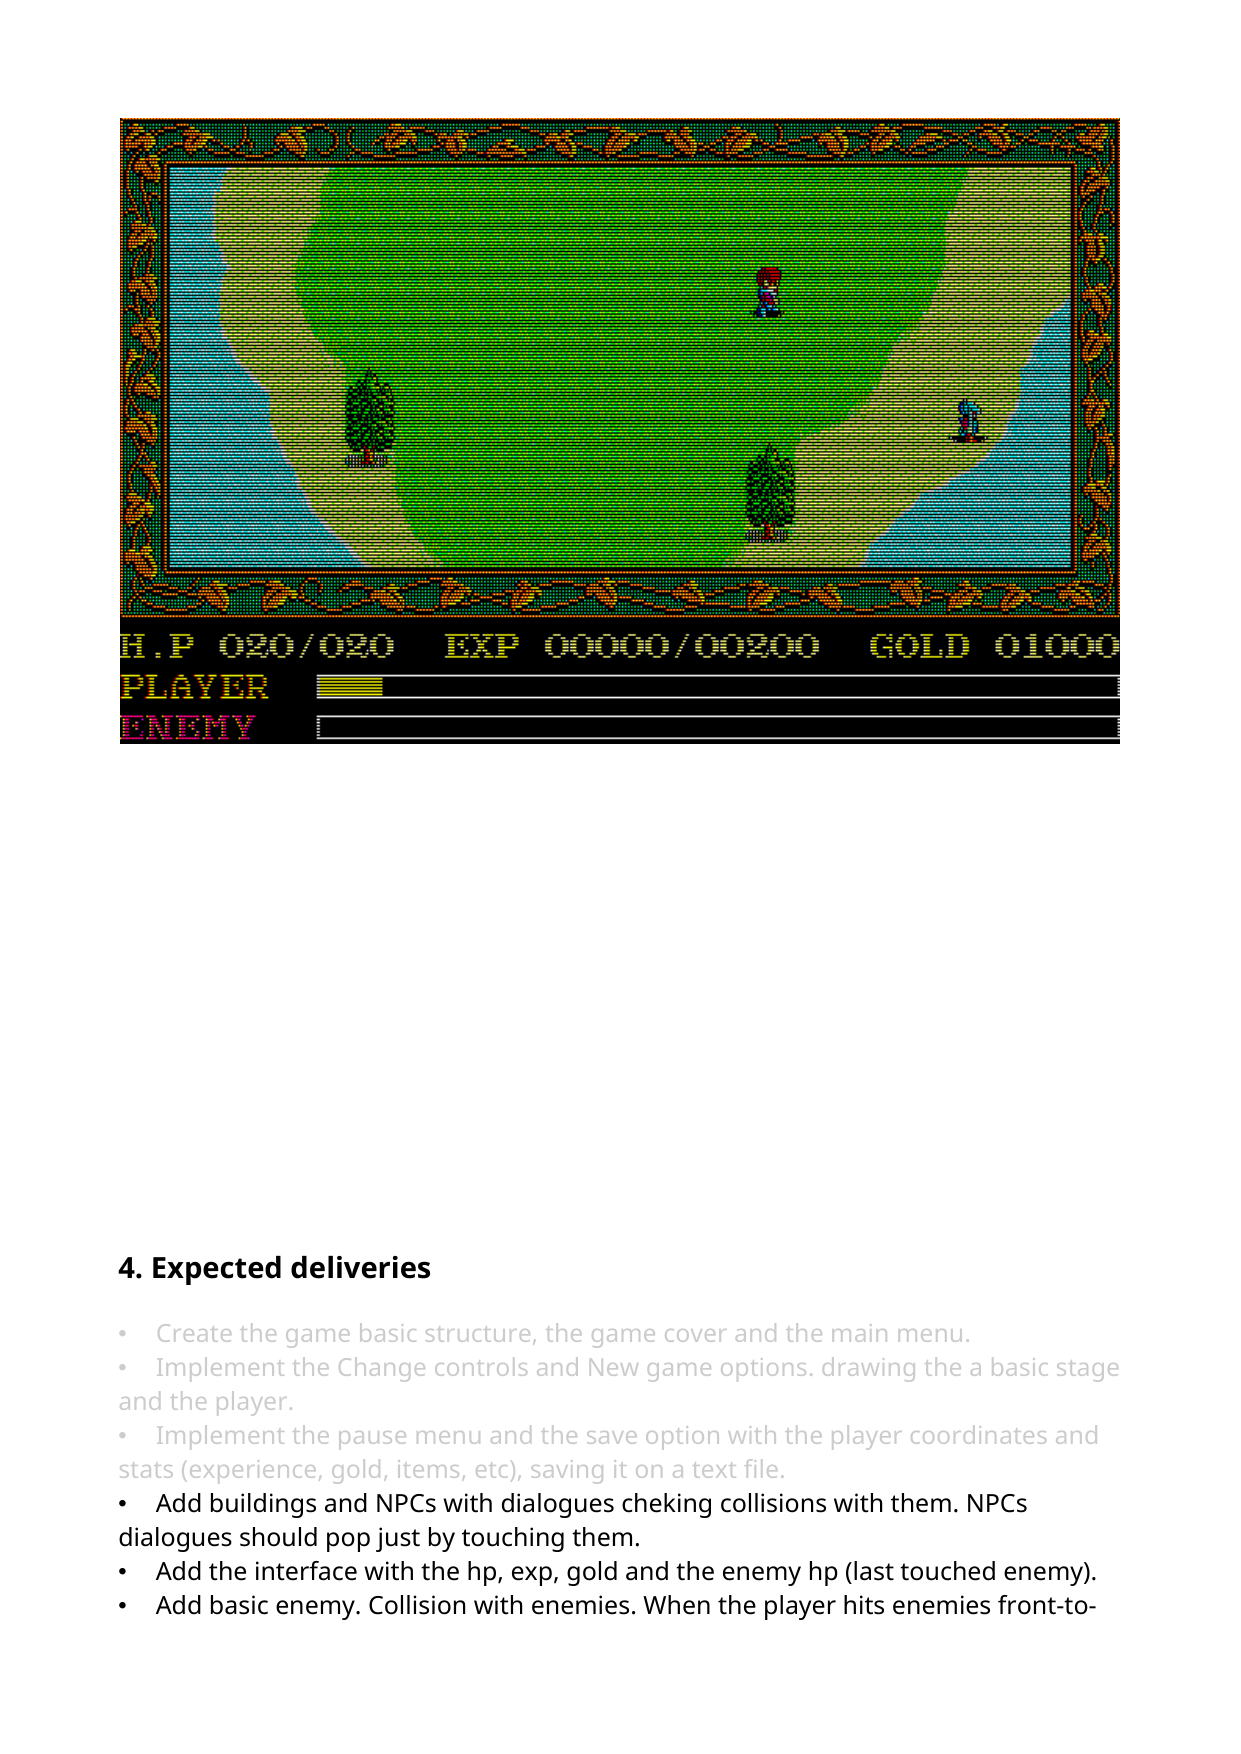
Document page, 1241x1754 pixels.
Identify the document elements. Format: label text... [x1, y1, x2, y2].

text 4. Expected deliveries [118, 1247, 1122, 1287]
list Create the game basic structure, the game cover and the main menu. [81, 1315, 1122, 1349]
list Implement the Change controls and New game options. drawing the a basic stage and the player. [81, 1349, 1122, 1417]
list Add basic enemy. Collision with enemies. When the player hits enemies front-to- [81, 1588, 1122, 1622]
list Add the interface with the hp, exp, gold and the enemy hp (last touched enemy). [81, 1554, 1122, 1588]
list Add buildings and NPCs with dialogues cheking collisions with them. NPCs dialogues should pop just by touching them. [81, 1486, 1122, 1554]
list Implement the pause menu and the save option with the player coordinates and stats (experience, gold, items, etc), saving it on a text file. [81, 1417, 1122, 1486]
